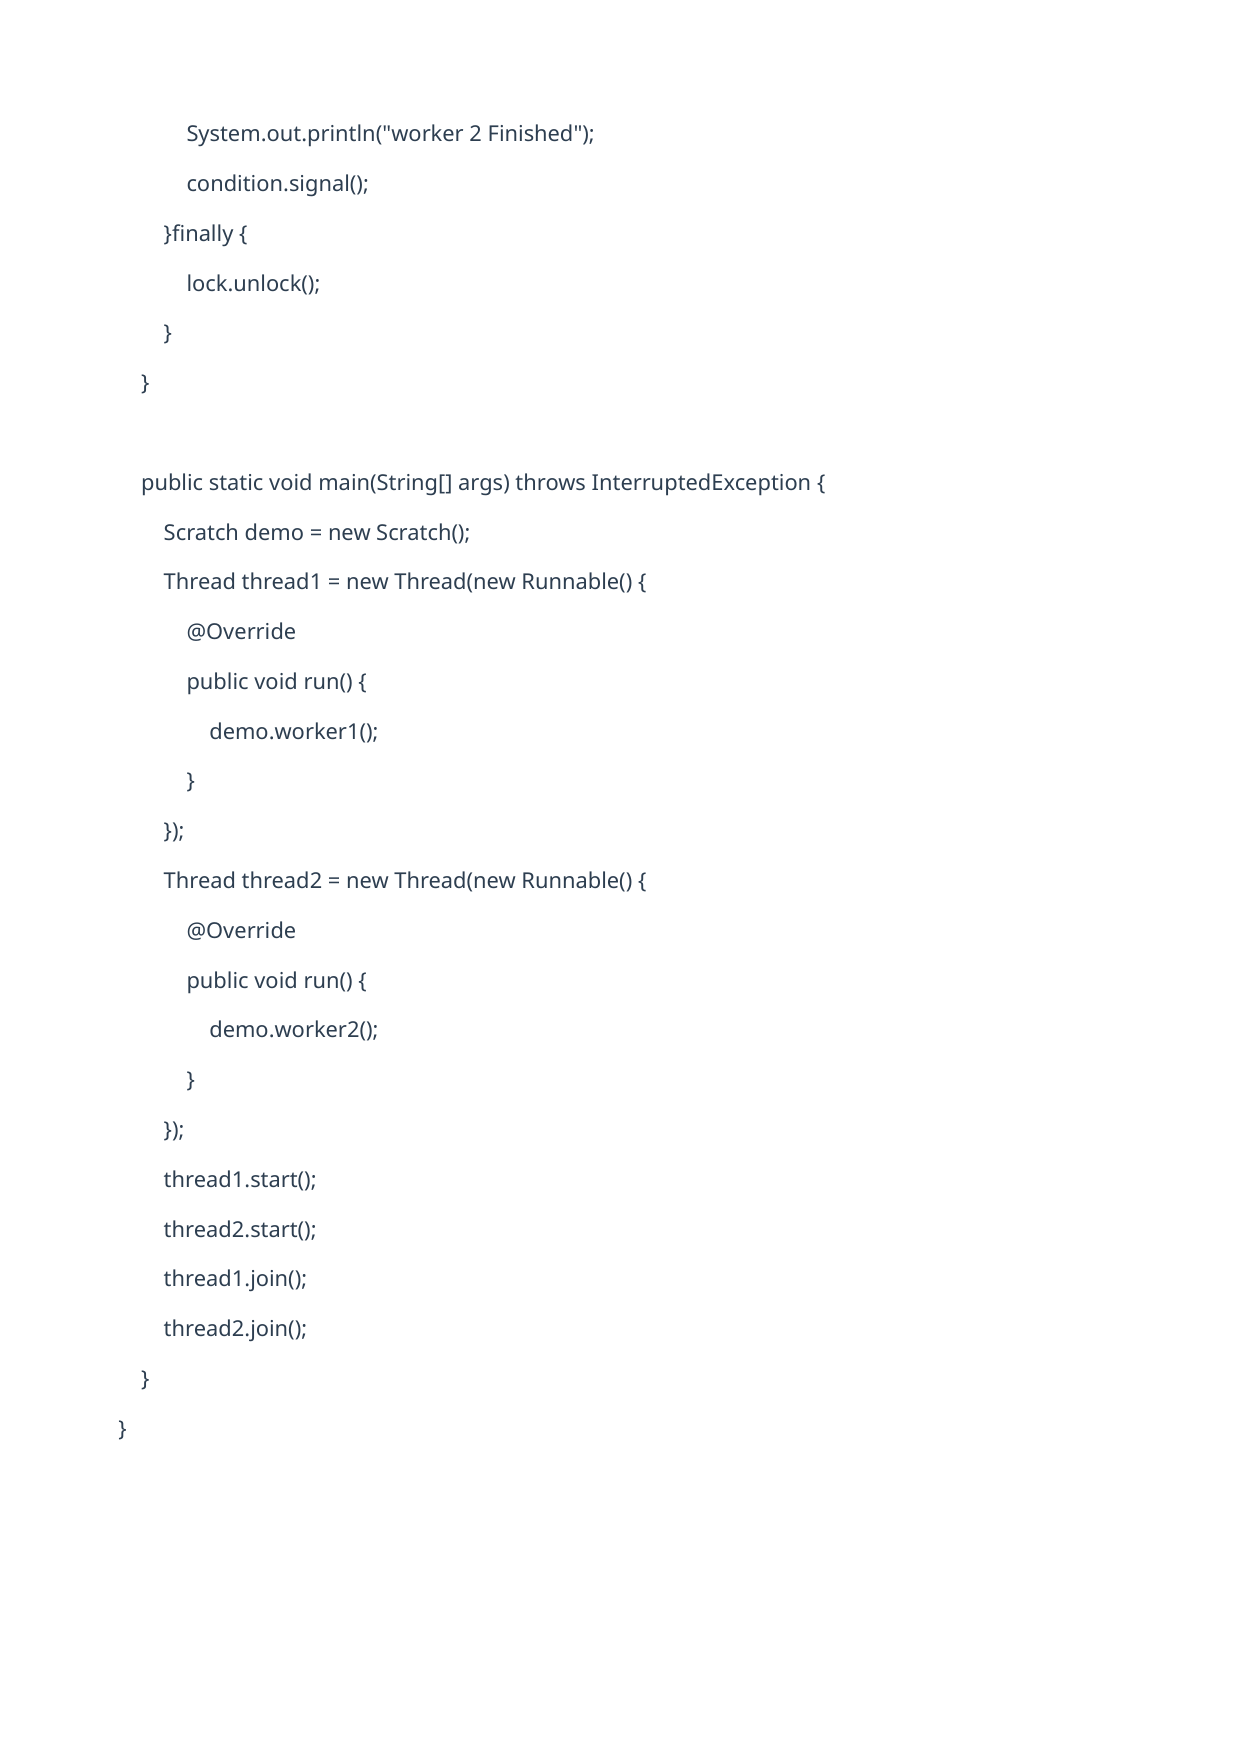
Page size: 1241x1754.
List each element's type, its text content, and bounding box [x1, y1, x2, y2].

text } [118, 1064, 1122, 1094]
text } [118, 317, 1122, 347]
text thread2.start(); [118, 1213, 1122, 1243]
text System.out.println("worker 2 Finished"); [118, 118, 1122, 148]
text thread1.join(); [118, 1263, 1122, 1293]
text }finally { [118, 218, 1122, 247]
text } [118, 765, 1122, 795]
text }); [118, 1114, 1122, 1144]
text public void run() { [118, 666, 1122, 696]
text public void run() { [118, 964, 1122, 994]
text }); [118, 815, 1122, 845]
text public static void main(String[] args) throws InterruptedException { [118, 467, 1122, 496]
text Scratch demo = new Scratch(); [118, 516, 1122, 546]
text } [118, 367, 1122, 397]
text } [118, 1363, 1122, 1393]
text Thread thread2 = new Thread(new Runnable() { [118, 865, 1122, 895]
text demo.worker2(); [118, 1014, 1122, 1044]
text Thread thread1 = new Thread(new Runnable() { [118, 566, 1122, 596]
text thread1.start(); [118, 1164, 1122, 1193]
text thread2.join(); [118, 1313, 1122, 1343]
text @Override [118, 616, 1122, 646]
text demo.worker1(); [118, 716, 1122, 745]
text lock.unlock(); [118, 267, 1122, 297]
text @Override [118, 915, 1122, 944]
text } [118, 1413, 1122, 1442]
text condition.signal(); [118, 168, 1122, 198]
